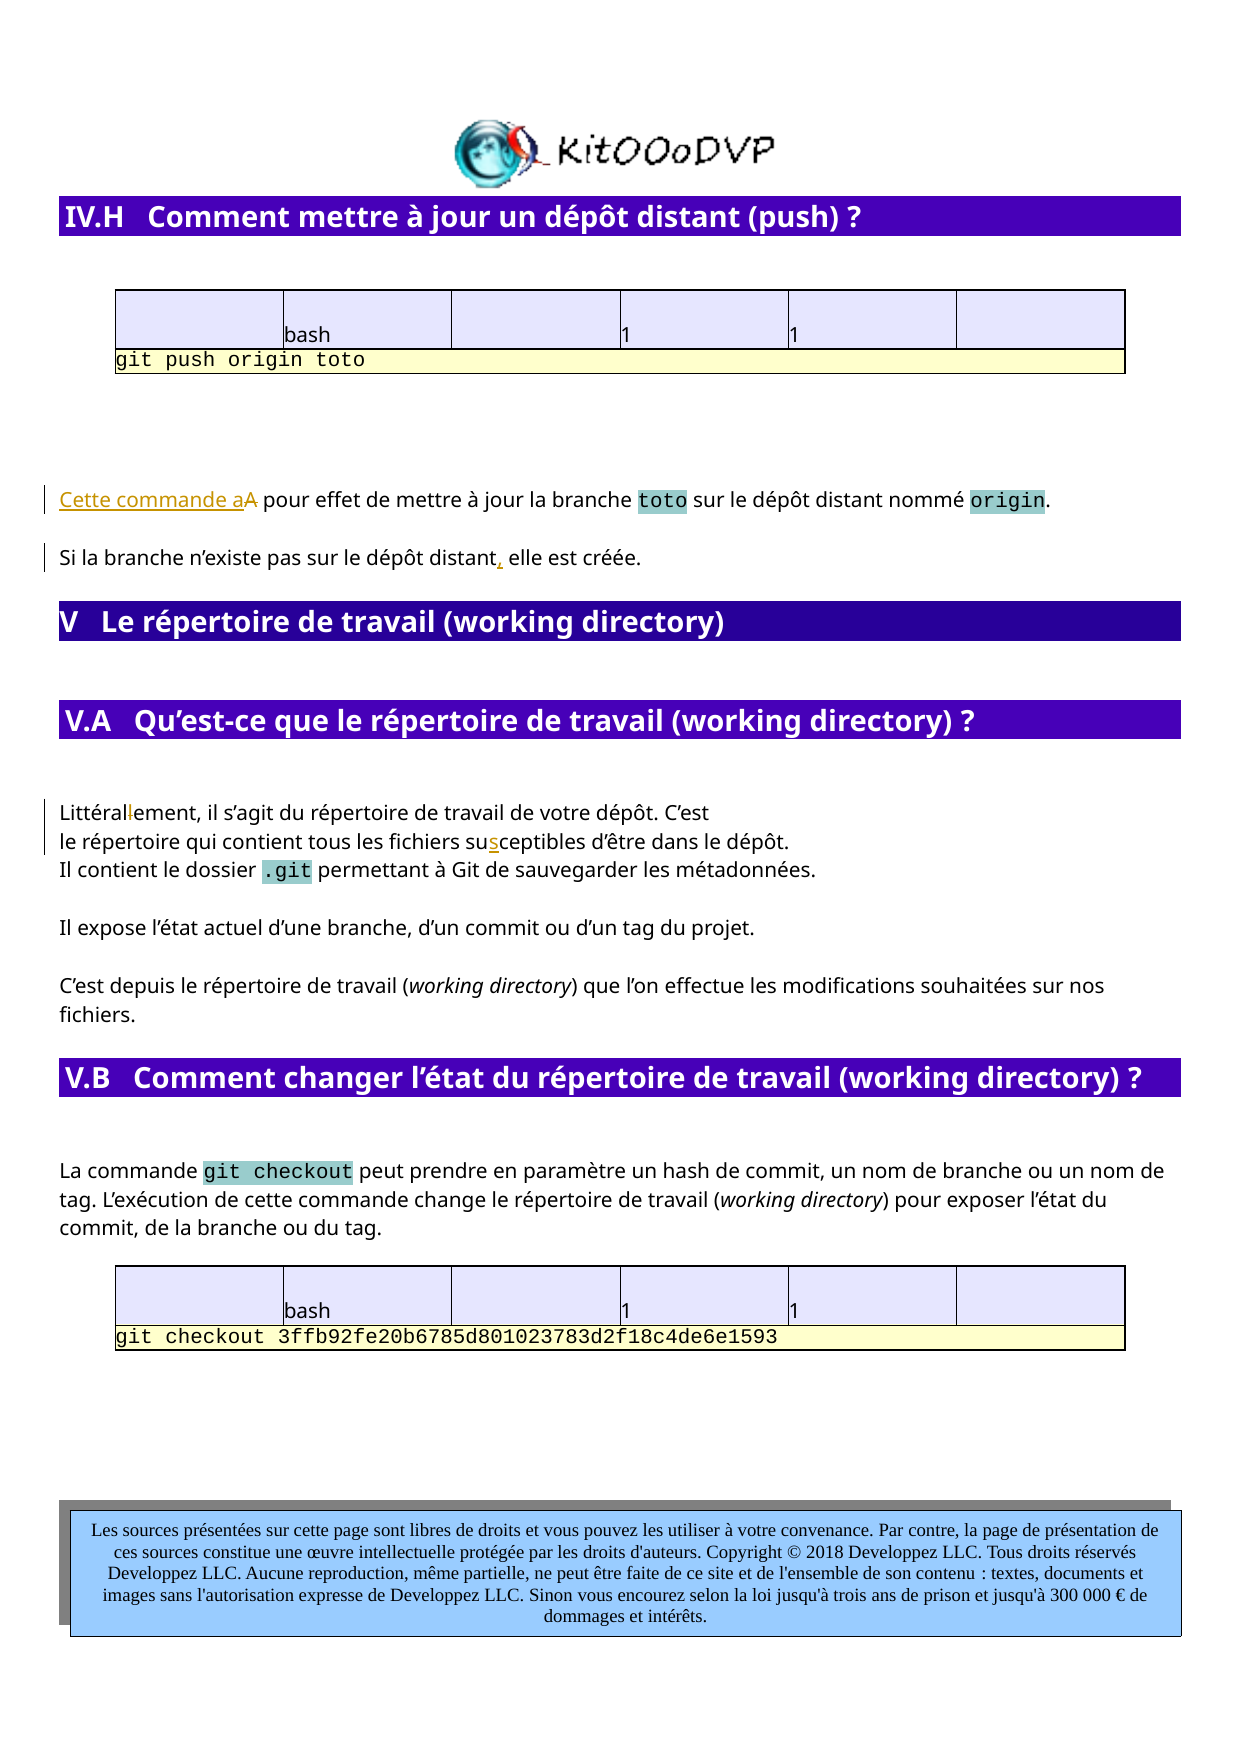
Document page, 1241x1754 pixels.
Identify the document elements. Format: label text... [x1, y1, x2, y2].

table_header [957, 1267, 1124, 1324]
subtitle Le répertoire de travail (working directory) [59, 601, 1181, 641]
text La commande git checkout peut prendre en paramètre un hash de commit, un nom de branche ou un nom de tag. L’exécution de cette commande change le répertoire de travail (working directory) pour exposer l’état du commit, de la branche ou du tag. [59, 1156, 1181, 1242]
subtitle Comment mettre à jour un dépôt distant (push) ? [59, 196, 1181, 236]
table_header bash [284, 1267, 451, 1324]
text C’est depuis le répertoire de travail (working directory) que l’on effectue les modifications souhaitées sur nos fichiers. [59, 971, 1181, 1028]
subtitle Qu’est-ce que le répertoire de travail (working directory) ? [59, 700, 1181, 739]
table_header 1 [789, 1267, 956, 1324]
text Cette commande a pour effet de mettre à jour la branche toto sur le dépôt distant nommé origin. [59, 485, 1181, 514]
table_header 1 [621, 1267, 788, 1324]
subtitle Comment changer l’état du répertoire de travail (working directory) ? [59, 1058, 1181, 1097]
table_header 1 [621, 291, 788, 348]
table_header [116, 1267, 283, 1324]
table_header [452, 291, 620, 348]
table_header 1 [789, 291, 956, 348]
text Si la branche n’existe pas sur le dépôt distant, elle est créée. [59, 543, 1181, 572]
table_header [452, 1267, 620, 1324]
text Il expose l’état actuel d’une branche, d’un commit ou d’un tag du projet. [59, 913, 1181, 942]
picture [453, 118, 781, 191]
text Littéralement, il s’agit du répertoire de travail de votre dépôt. C’est le répertoire qui contient tous les fichiers susceptibles d’être dans le dépôt. Il contient le dossier .git permettant à Git de sauvegarder les métadonnées. [59, 798, 1181, 884]
table_header bash [284, 291, 451, 348]
table_header [116, 291, 283, 348]
table_header [957, 291, 1124, 348]
